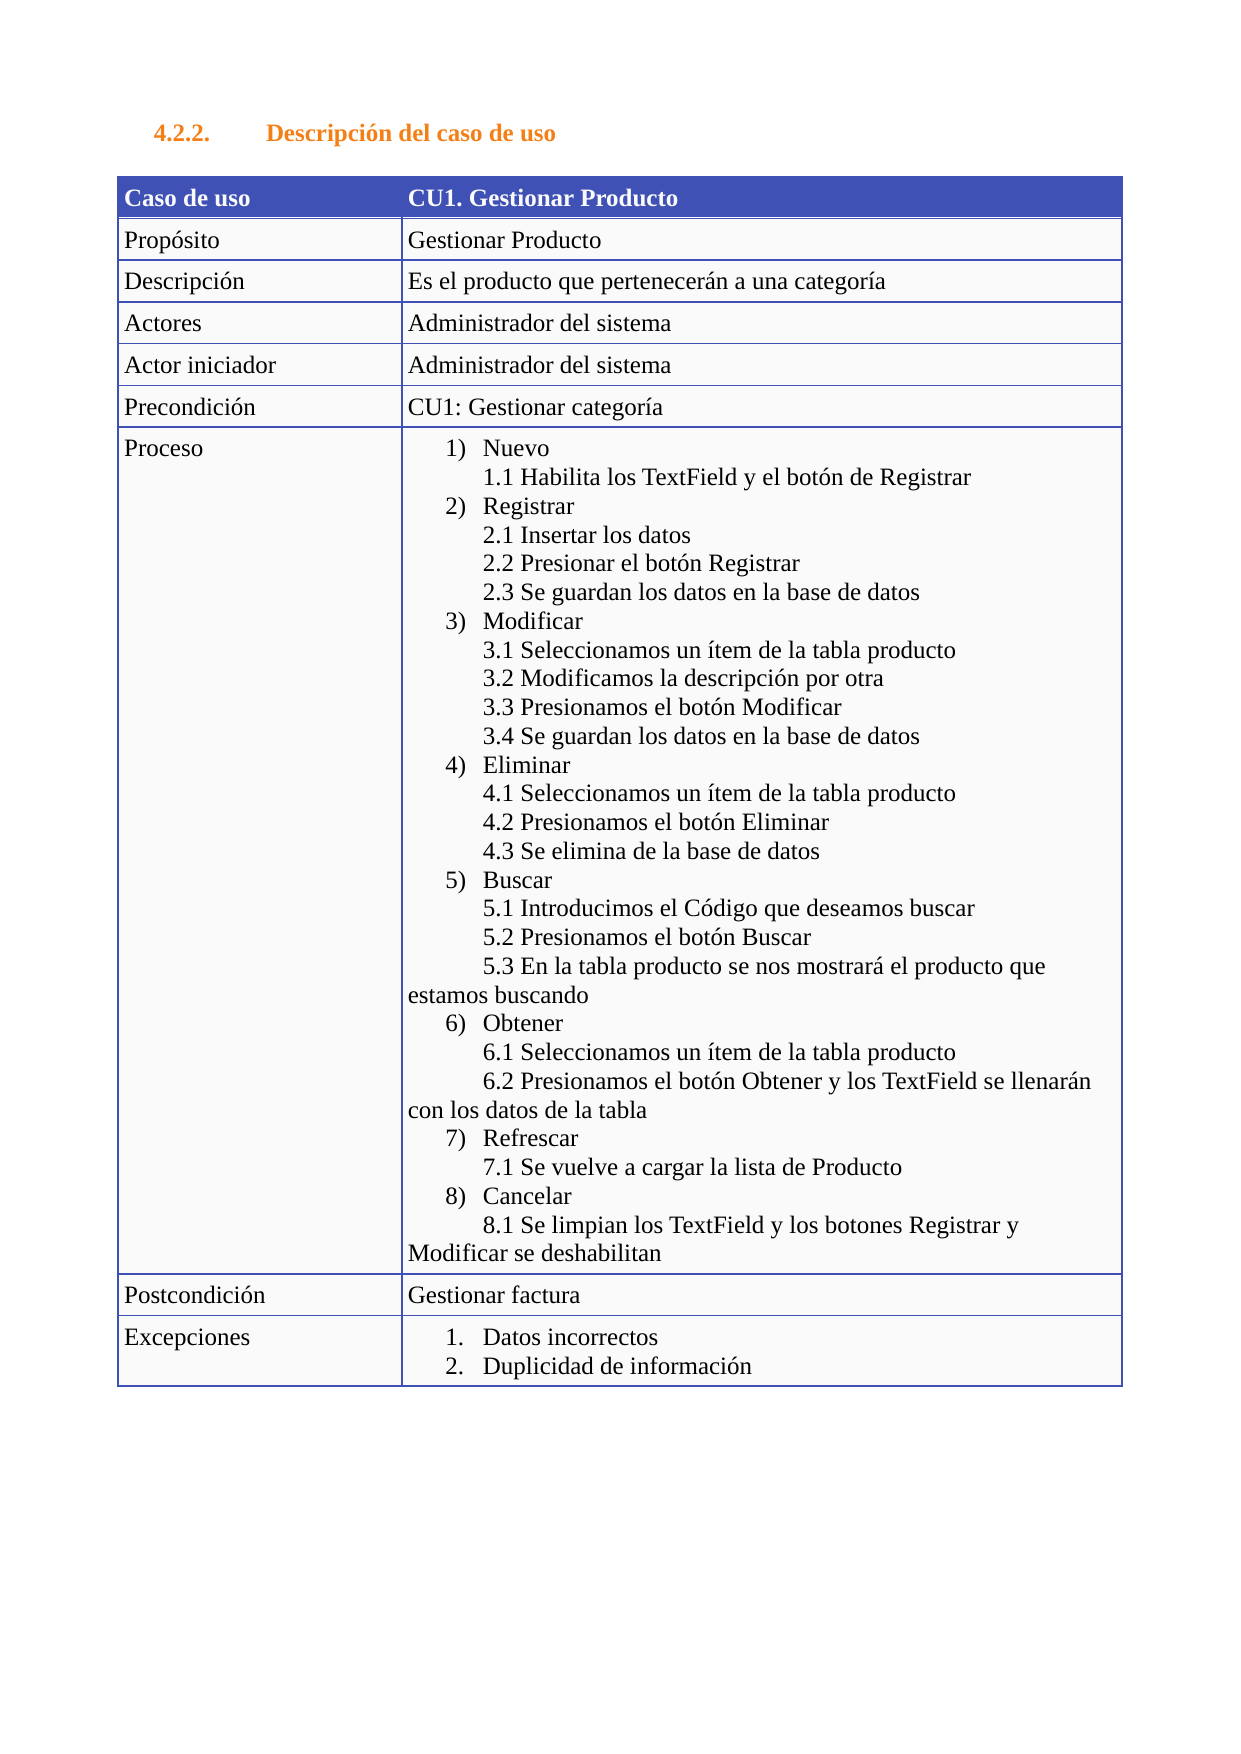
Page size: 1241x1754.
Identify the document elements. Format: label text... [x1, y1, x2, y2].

table_header CU1. Gestionar Producto [403, 177, 1121, 217]
table_cell Descripción [119, 261, 401, 301]
table_cell Administrador del sistema [403, 303, 1121, 343]
table_cell Nuevo 1.1 Habilita los TextField y el botón de Registrar Registrar 2.1 Insertar los datos 2.2 Presionar el botón Registrar 2.3 Se guardan los datos en la base de datos Modificar 3.1 Seleccionamos un ítem de la tabla producto 3.2 Modificamos la descripción por otra 3.3 Presionamos el botón Modificar 3.4 Se guardan los datos en la base de datos Eliminar 4.1 Seleccionamos un ítem de la tabla producto 4.2 Presionamos el botón Eliminar 4.3 Se elimina de la base de datos Buscar 5.1 Introducimos el Código que deseamos buscar 5.2 Presionamos el botón Buscar 5.3 En la tabla producto se nos mostrará el producto que estamos buscando Obtener 6.1 Seleccionamos un ítem de la tabla producto 6.2 Presionamos el botón Obtener y los TextField se llenarán con los datos de la tabla Refrescar 7.1 Se vuelve a cargar la lista de Producto Cancelar 8.1 Se limpian los TextField y los botones Registrar y Modificar se deshabilitan [403, 428, 1121, 1273]
table_cell Datos incorrectos Duplicidad de información [403, 1316, 1121, 1385]
table_cell Proceso [119, 428, 401, 1273]
table_cell Gestionar Producto [403, 219, 1121, 259]
table_cell Actores [119, 303, 401, 343]
table_cell Postcondición [119, 1275, 401, 1315]
table_cell CU1: Gestionar categoría [403, 386, 1121, 426]
table_cell Propósito [119, 219, 401, 259]
table_cell Gestionar factura [403, 1275, 1121, 1315]
table_cell Actor iniciador [119, 344, 401, 384]
table_cell Excepciones [119, 1316, 401, 1385]
table_cell Administrador del sistema [403, 344, 1121, 384]
table_cell Precondición [119, 386, 401, 426]
subtitle Descripción del caso de uso [118, 118, 1122, 147]
table_header Caso de uso [119, 177, 401, 217]
table_cell Es el producto que pertenecerán a una categoría [403, 261, 1121, 301]
